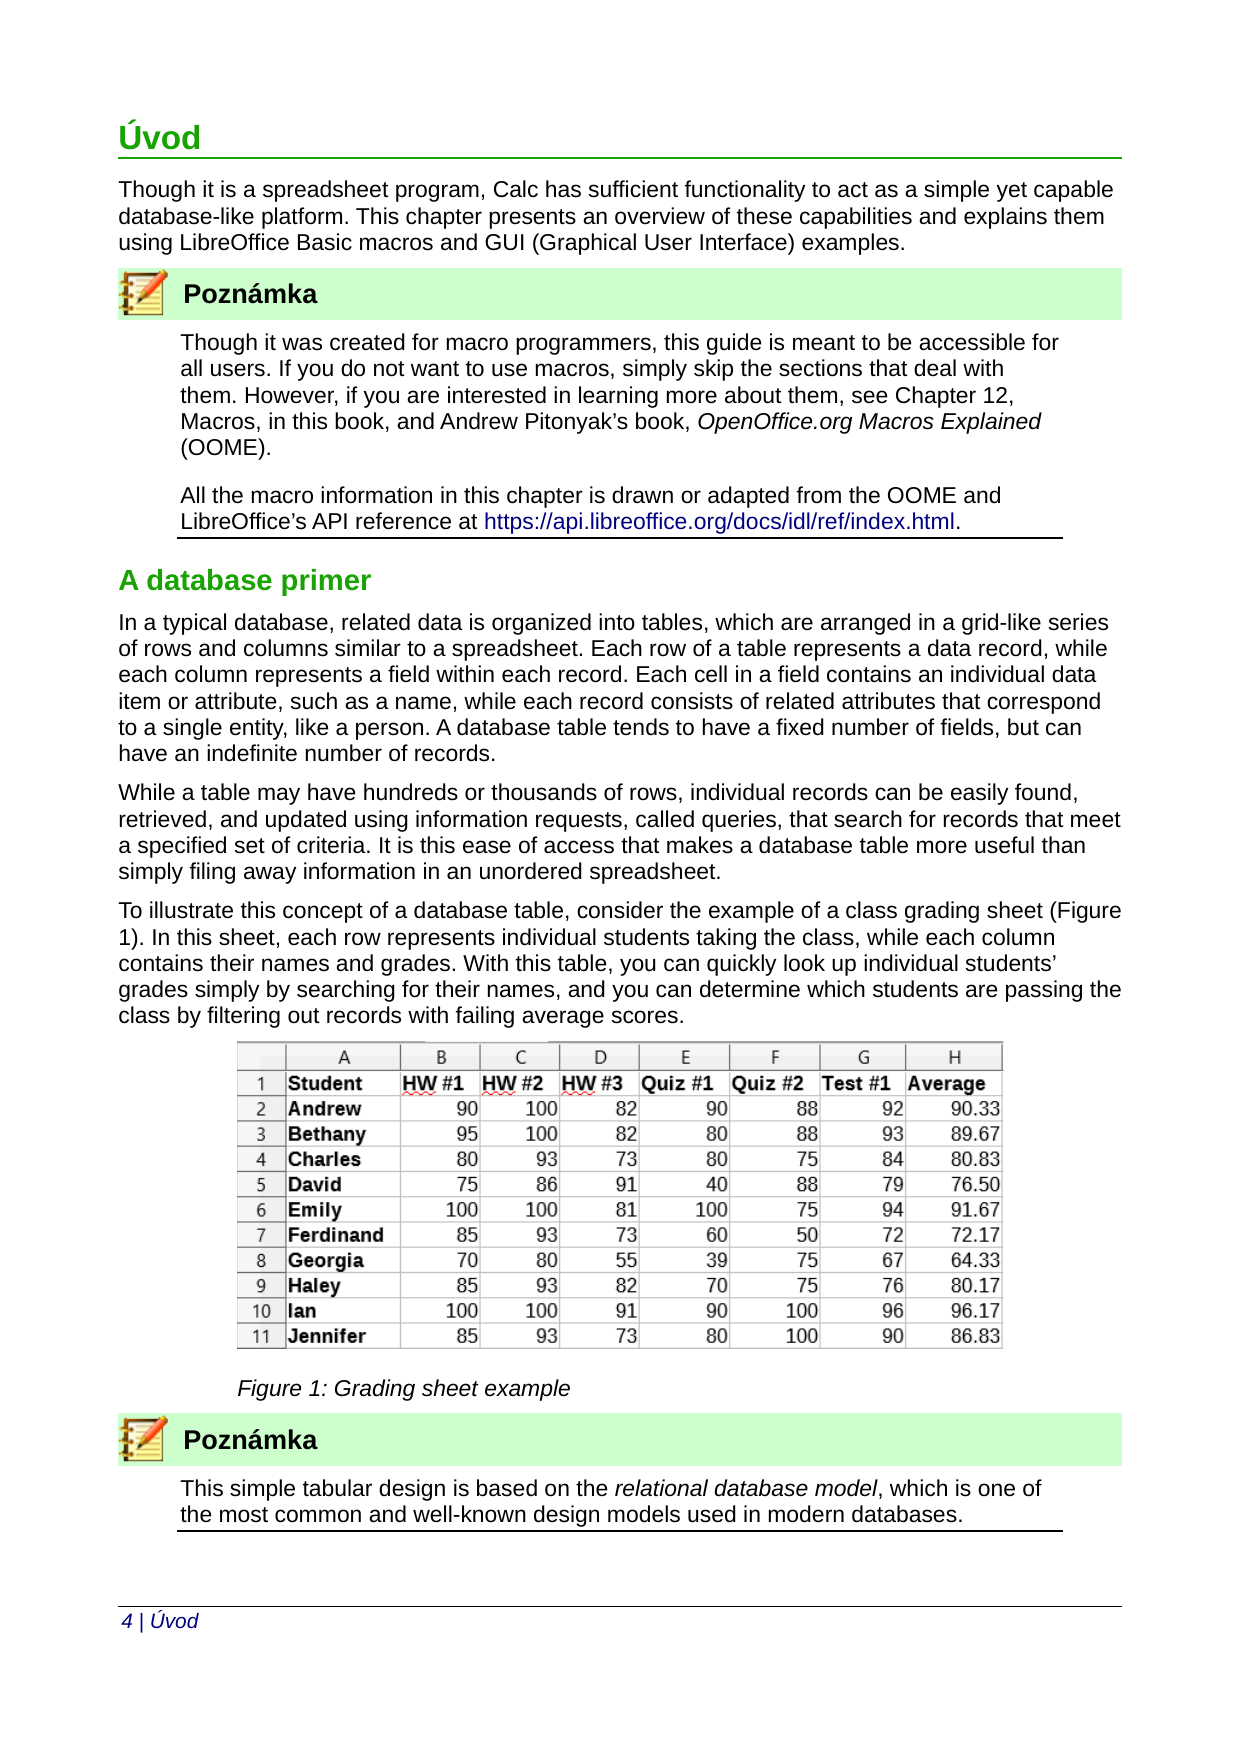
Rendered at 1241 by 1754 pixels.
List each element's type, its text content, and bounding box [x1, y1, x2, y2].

text Though it is a spreadsheet program, Calc has sufficient functionality to act as a simple yet capable database-like platform. This chapter presents an overview of these capabilities and explains them using LibreOffice Basic macros and GUI (Graphical User Interface) examples. [118, 176, 1122, 255]
text Though it was created for macro programmers, this guide is meant to be accessible for all users. If you do not want to use macros, simply skip the sections that deal with them. However, if you are interested in learning more about them, see Chapter 12, Macros, in this book, and Andrew Pitonyak’s book, OpenOffice.org Macros Explained (OOME). [177, 326, 1063, 461]
subtitle Poznámka [118, 268, 1122, 320]
text In a typical database, related data is organized into tables, which are arranged in a grid-like series of rows and columns similar to a spreadsheet. Each row of a table represents a data record, while each column represents a field within each record. Each cell in a field contains an individual data item or attribute, such as a name, while each record consists of related attributes that correspond to a single entity, like a person. A database table tends to have a fixed number of fields, but can have an indefinite number of records. [118, 608, 1122, 767]
picture [237, 1041, 1004, 1349]
text Figure 1: Grading sheet example [237, 1349, 1003, 1401]
subtitle Poznámka [118, 1413, 1122, 1466]
picture [119, 268, 170, 319]
subtitle A database primer [118, 563, 1122, 597]
subtitle Úvod [118, 118, 1122, 157]
text While a table may have hundreds or thousands of rows, individual records can be easily found, retrieved, and updated using information requests, called queries, that search for records that meet a specified set of criteria. It is this ease of access that makes a database table more useful than simply filing away information in an unordered spreadsheet. [118, 779, 1122, 884]
text To illustrate this concept of a database table, consider the example of a class grading sheet (Figure 1). In this sheet, each row represents individual students taking the class, while each column contains their names and grades. With this table, you can quickly look up individual students’ grades simply by searching for their names, and you can determine which students are passing the class by filtering out records with failing average scores. [118, 897, 1122, 1029]
text This simple tabular design is based on the relational database model, which is one of the most common and well-known design models used in modern databases. [177, 1471, 1063, 1530]
text All the macro information in this chapter is drawn or adapted from the OOME and LibreOffice’s API reference at https://api.libreoffice.org/docs/idl/ref/index.html. [177, 479, 1063, 537]
picture [119, 1414, 170, 1465]
